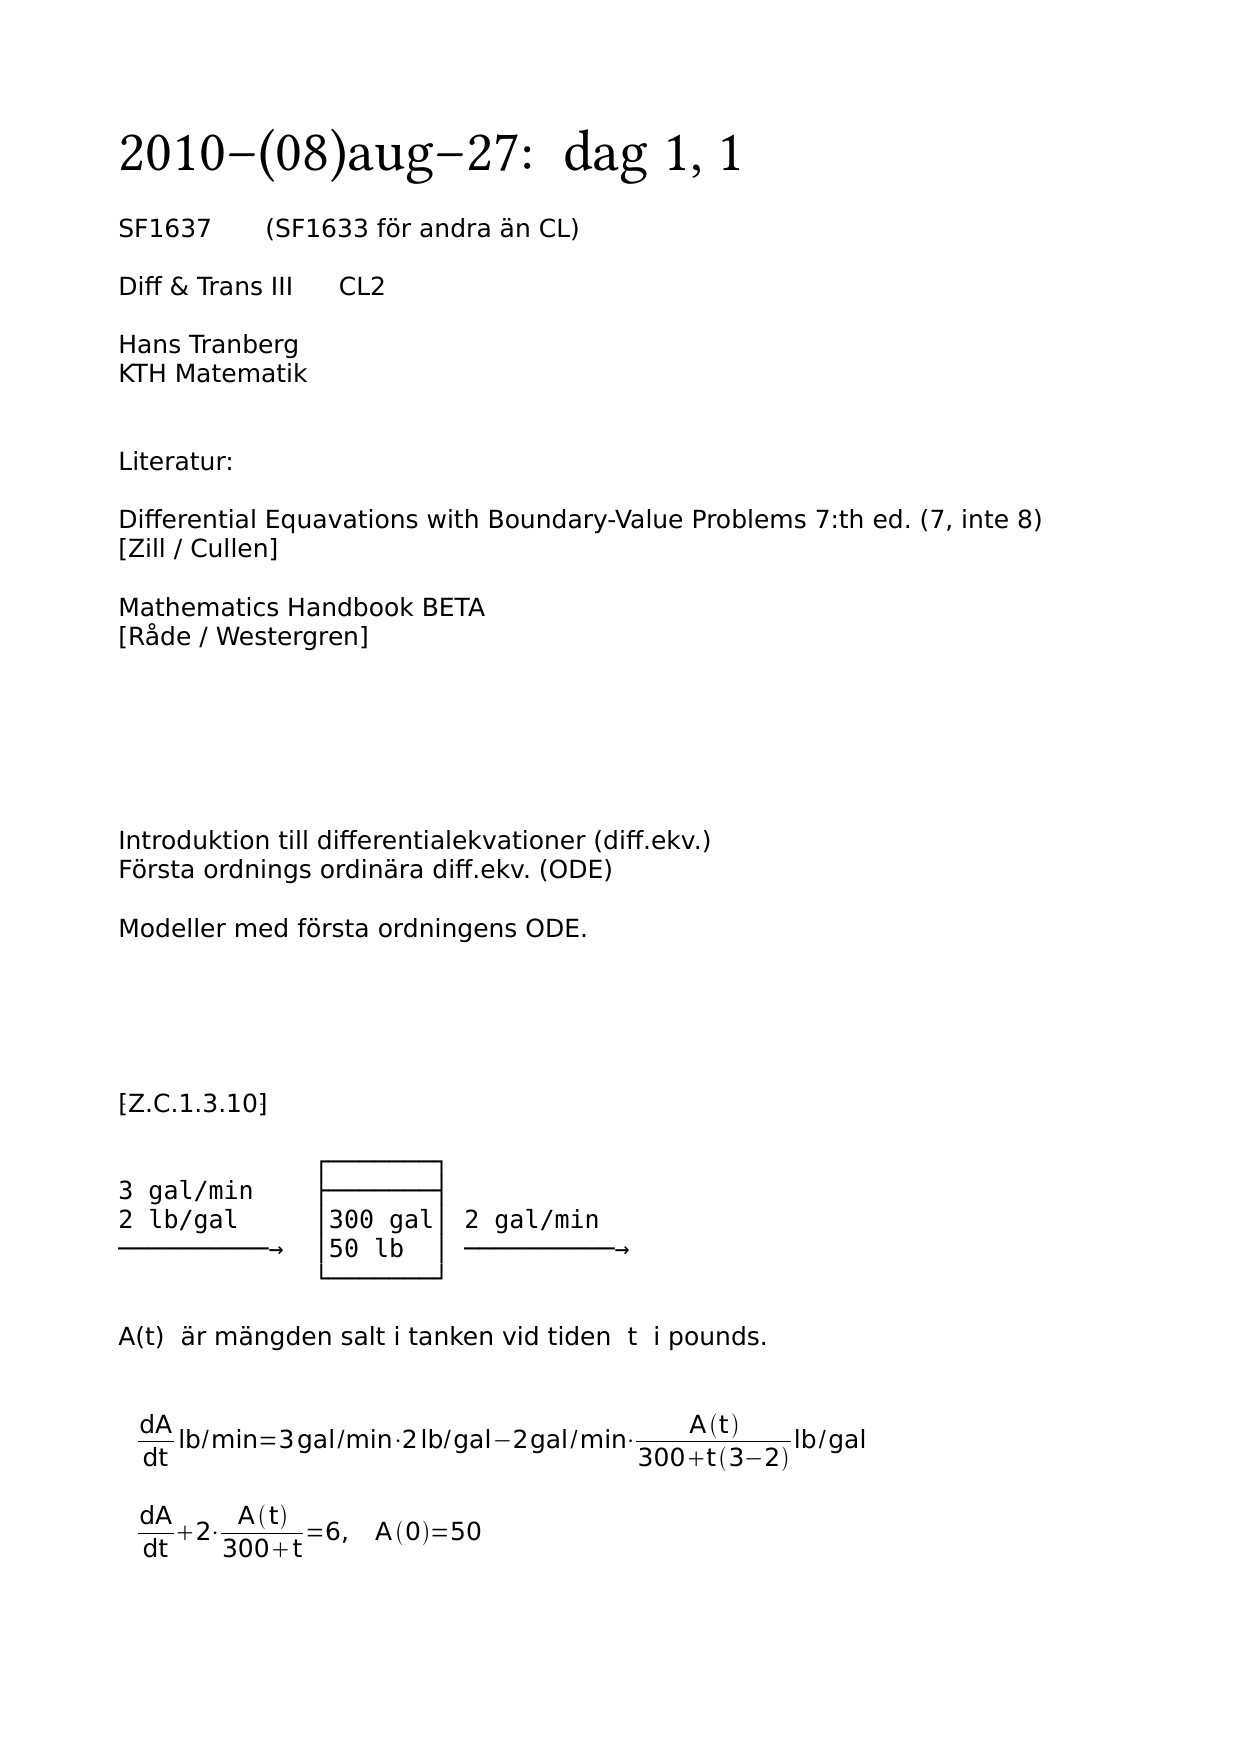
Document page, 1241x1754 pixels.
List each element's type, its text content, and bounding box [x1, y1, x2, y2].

text KTH Matematik [118, 360, 1122, 389]
text 2 lb/gal │300 gal│ 2 gal/min [443, 1206, 1122, 1235]
text [Råde / Westergren] [118, 622, 1122, 651]
text └───────┘ [118, 1264, 1122, 1293]
text [Zill / Cullen] [118, 535, 1122, 564]
text 2 lb/gal │300 gal│ 2 gal/min [118, 1206, 320, 1235]
text SF1637 (SF1633 för andra än CL) [118, 214, 1122, 243]
text Literatur: [118, 447, 1122, 476]
text Diff & Trans III CL2 [118, 272, 1122, 301]
text ──────────→ │50 lb │ ──────────→ [118, 1235, 1122, 1264]
text 2010–(08)aug–27: dag 1, 1 [118, 118, 1122, 185]
text ⁅Z.C.1.3.10⁆ [118, 1089, 1122, 1118]
text A(t) är mängden salt i tanken vid tiden t i pounds. [118, 1322, 1122, 1351]
text 3 gal/min ├───────┤ [118, 1176, 320, 1206]
text 3 gal/min ├───────┤ [443, 1176, 1122, 1206]
text 2 lb/gal │300 gal│ 2 gal/min [322, 1206, 441, 1235]
text 3 gal/min ├───────┤ [322, 1176, 441, 1206]
text Mathematics Handbook BETA [118, 593, 1122, 622]
text Hans Tranberg [118, 331, 1122, 360]
text Differential Equavations with Boundary-Value Problems 7:th ed. (7, inte 8) [118, 506, 1122, 535]
text Introduktion till differentialekvationer (diff.ekv.) [118, 826, 1122, 856]
text ┌───────┐ [118, 1147, 1122, 1176]
text Modeller med första ordningens ODE. [118, 914, 1122, 943]
text Första ordnings ordinära diff.ekv. (ODE) [118, 856, 1122, 885]
